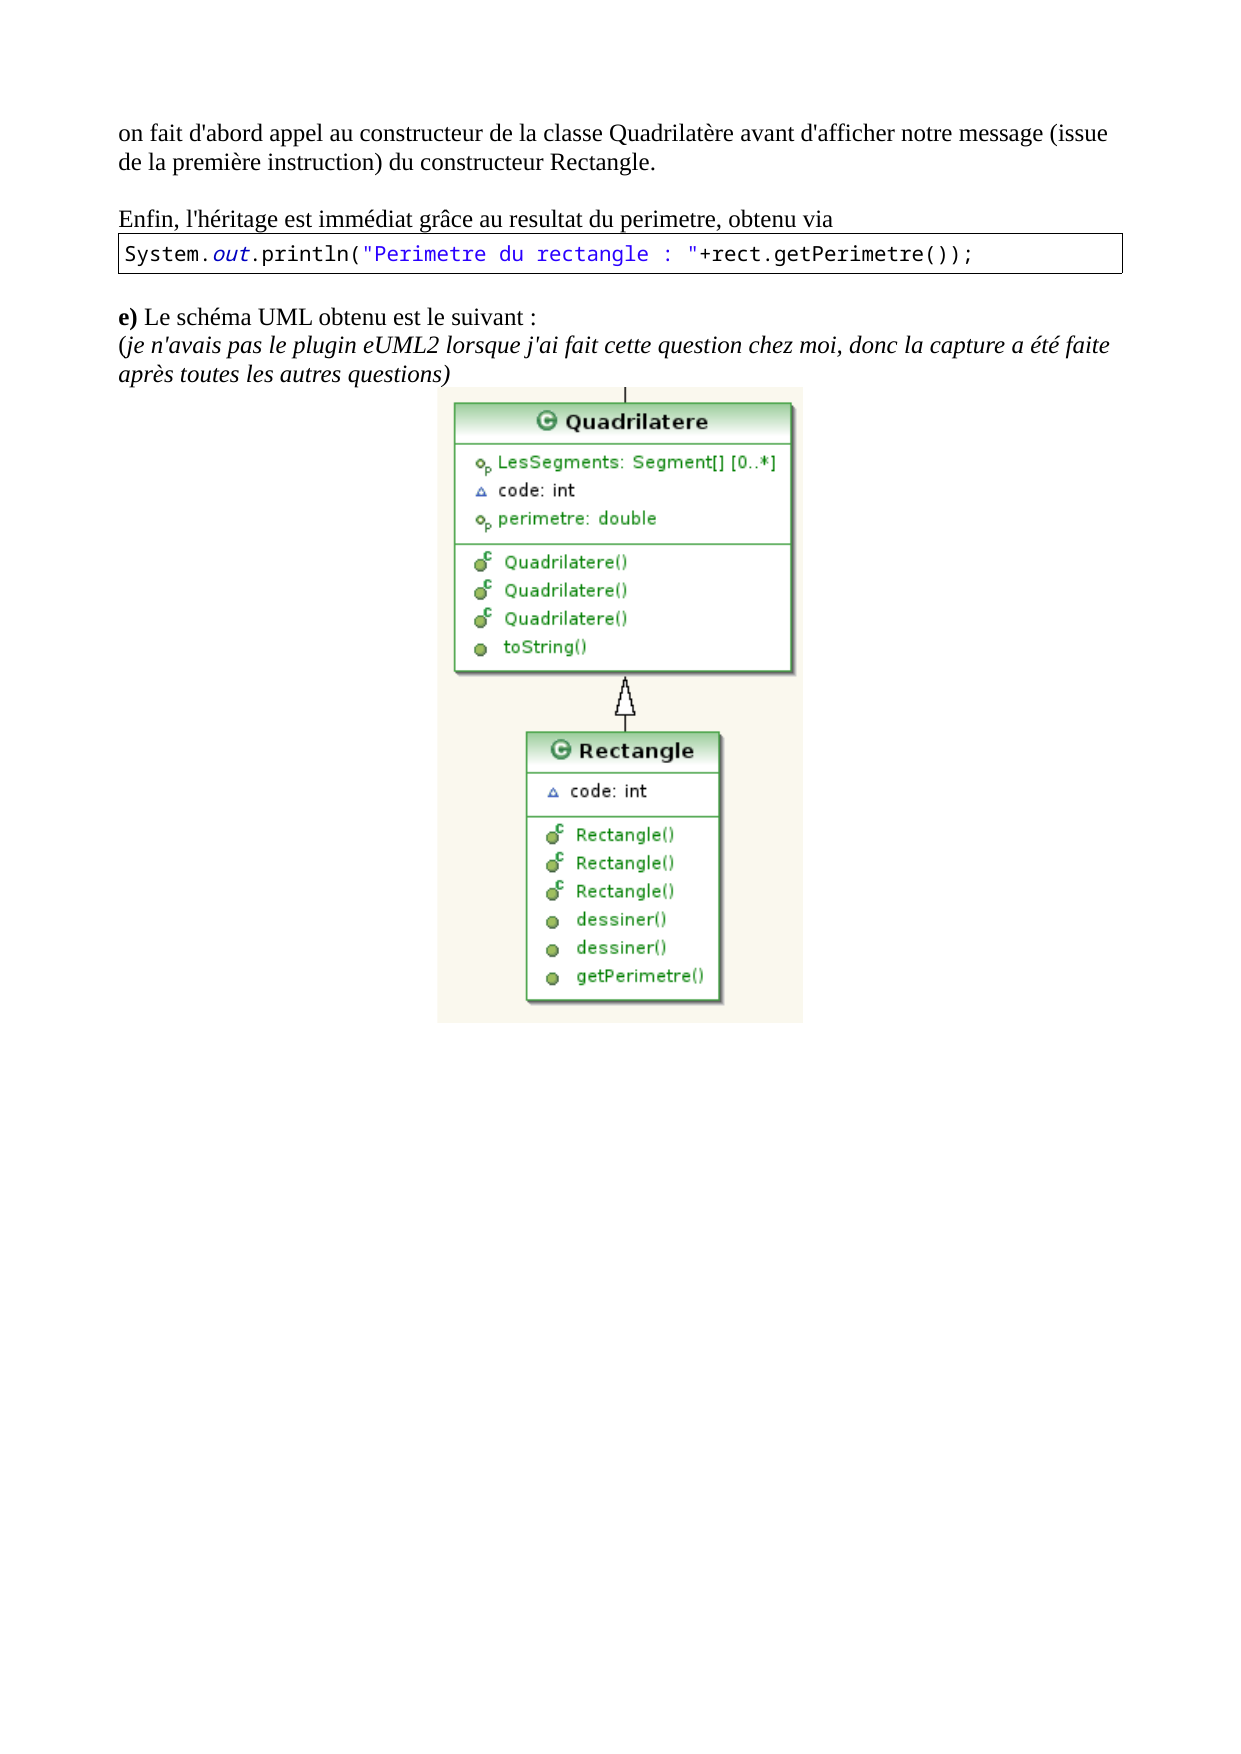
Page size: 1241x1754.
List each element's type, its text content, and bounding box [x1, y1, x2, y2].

text Enfin, l'héritage est immédiat grâce au resultat du perimetre, obtenu via [118, 204, 1122, 233]
picture [437, 387, 803, 1023]
table_header System.out.println("Perimetre du rectangle : "+rect.getPerimetre()); [119, 234, 1122, 273]
text e) Le schéma UML obtenu est le suivant : [118, 302, 1122, 330]
text (je n'avais pas le plugin eUML2 lorsque j'ai fait cette question chez moi, donc la capture a été faite après toutes les autres questions) [118, 330, 1122, 388]
text on fait d'abord appel au constructeur de la classe Quadrilatère avant d'afficher notre message (issue de la première instruction) du constructeur Rectangle. [118, 118, 1122, 176]
